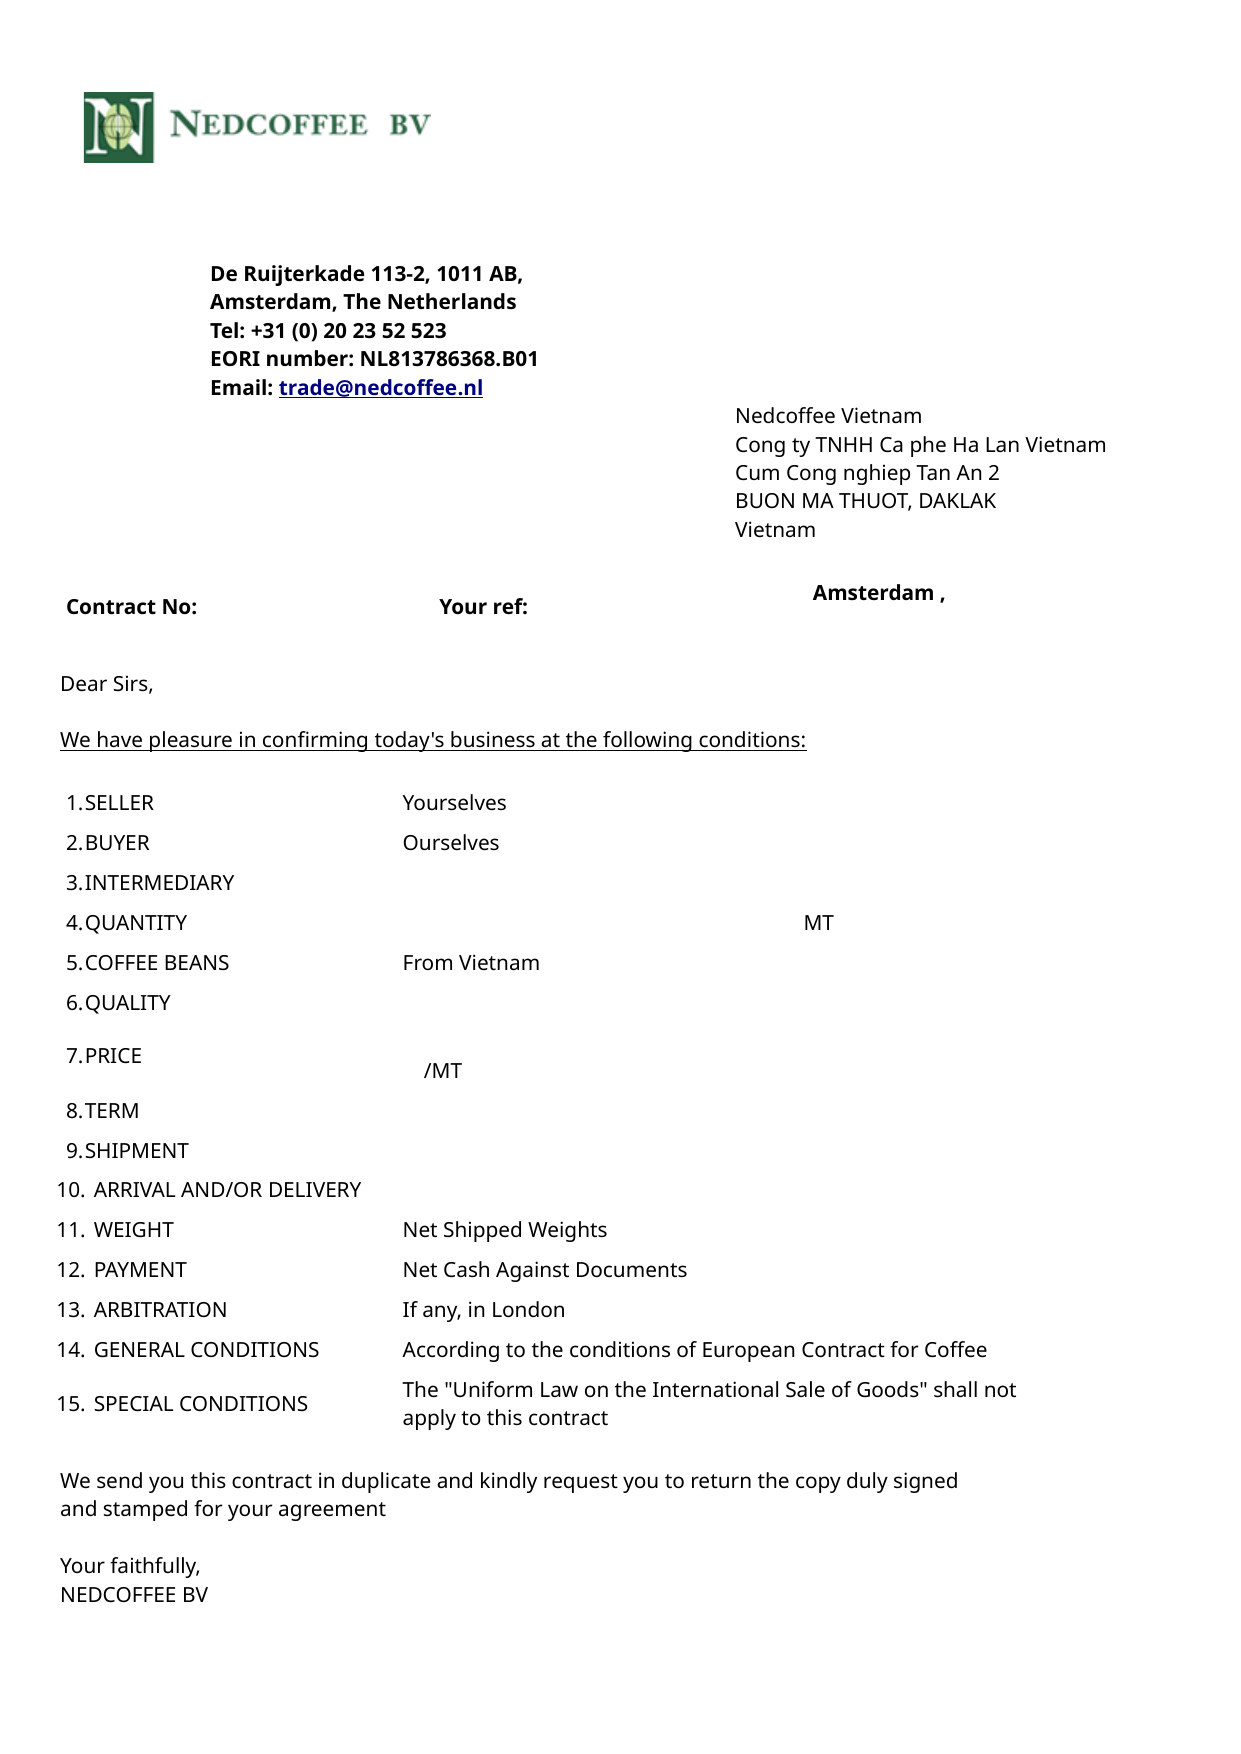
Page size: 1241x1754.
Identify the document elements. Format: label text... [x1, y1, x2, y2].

text Cong ty TNHH Ca phe Ha Lan Vietnam [60, 430, 1181, 458]
table_cell ARBITRATION [60, 1290, 397, 1329]
table_cell According to the conditions of European Contract for Coffee [397, 1330, 1181, 1369]
text We send you this contract in duplicate and kindly request you to return the copy duly signed [60, 1466, 1181, 1494]
text BUON MA THUOT, DAKLAK [60, 487, 1181, 515]
text Vietnam [60, 515, 1181, 543]
table_header SELLER [60, 783, 397, 822]
text Tel: +31 (0) 20 23 52 523 [60, 316, 1181, 344]
table_header Your ref: <o.name or ''> [433, 572, 807, 640]
table_cell PAYMENT [60, 1250, 397, 1289]
table_cell [397, 862, 1181, 902]
table_cell WEIGHT [60, 1210, 397, 1250]
text We have pleasure in confirming today's business at the following conditions: [60, 726, 1181, 754]
table_cell COFFEE BEANS [60, 942, 397, 982]
table_cell <get_date_mos(o.deadline)> [397, 1170, 1181, 1210]
table_cell BUYER [60, 822, 397, 862]
table_header Amsterdam ,<get_dates_mos(o.date)> [807, 572, 1181, 640]
text and stamped for your agreement [60, 1494, 1181, 1523]
table_header Contract No: <o.p_contract> [60, 572, 433, 640]
table_cell Net Cash Against Documents [397, 1250, 1181, 1289]
text Nedcoffee Vietnam [60, 401, 1181, 430]
text Your faithfully, [60, 1551, 1181, 1580]
text Email: trade@nedcoffee.nl [60, 373, 1181, 401]
table_cell [397, 1130, 1181, 1170]
text EORI number: NL813786368.B01 [60, 344, 1181, 373]
table_cell GENERAL CONDITIONS [60, 1330, 397, 1369]
text NEDCOFFEE BV [60, 1580, 1181, 1608]
table_cell From Vietnam [397, 942, 1181, 982]
text De Ruijterkade 113-2, 1011 AB, [60, 259, 1181, 287]
table_cell INTERMEDIARY [60, 862, 397, 902]
table_cell If any, in London [397, 1290, 1181, 1329]
table_cell The "Uniform Law on the International Sale of Goods" shall not apply to this contract [397, 1369, 1181, 1438]
table_cell <formatLang(o.contract_line[0].price_unit, digits=2)> <o.currency_id.name or ''>/MT [397, 1022, 1181, 1090]
text Cum Cong nghiep Tan An 2 [60, 458, 1181, 487]
picture [83, 92, 431, 163]
table_cell PRICE [60, 1022, 397, 1090]
table_cell Net Shipped Weights [397, 1210, 1181, 1250]
table_cell QUALITY [60, 982, 397, 1022]
table_cell <o.shipping_id.incoterms_id.name> [397, 1090, 1181, 1130]
table_cell SHIPMENT [60, 1130, 397, 1170]
table_cell TERM [60, 1090, 397, 1130]
table_cell ARRIVAL AND/OR DELIVERY [60, 1170, 397, 1210]
text Dear Sirs, [60, 669, 1181, 697]
table_cell QUANTITY [60, 902, 397, 942]
text Amsterdam, The Netherlands [60, 287, 1181, 316]
table_cell SPECIAL CONDITIONS [60, 1369, 397, 1438]
table_cell <formatLang(o.total_qty/1000,digits=2)> MT [397, 902, 1181, 942]
table_cell Ourselves [397, 822, 1181, 862]
table_header Yourselves [397, 783, 1181, 822]
table_cell <o.contract_line[0].name or ''> [397, 982, 1181, 1022]
